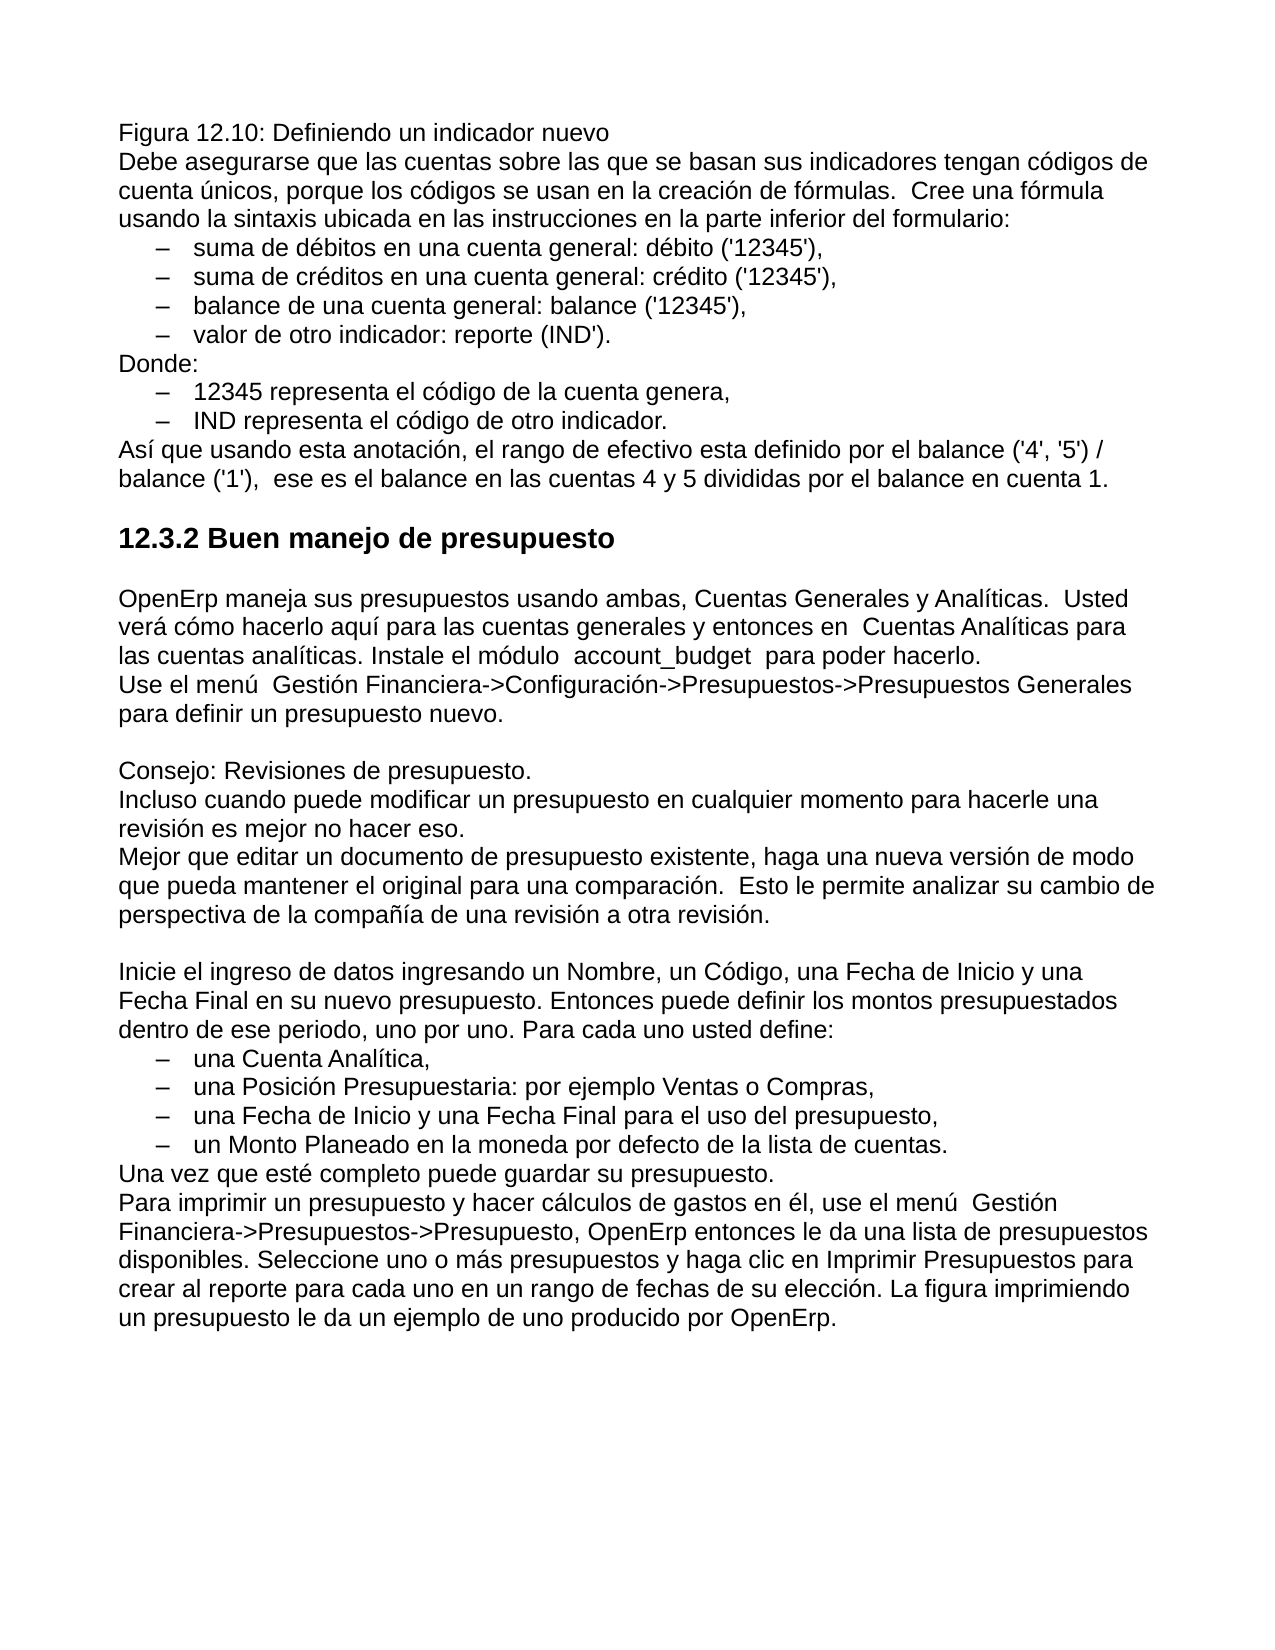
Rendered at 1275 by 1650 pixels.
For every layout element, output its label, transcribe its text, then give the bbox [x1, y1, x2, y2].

text Figura 12.10: Definiendo un indicador nuevo [118, 118, 1157, 147]
list una Posición Presupuestaria: por ejemplo Ventas o Compras, [156, 1072, 1157, 1101]
text 12.3.2 Buen manejo de presupuesto [118, 521, 1157, 555]
text Use el menú Gestión Financiera->Configuración->Presupuestos->Presupuestos Generales para definir un presupuesto nuevo. [118, 670, 1157, 727]
list una Cuenta Analítica, [156, 1043, 1157, 1072]
text Mejor que editar un documento de presupuesto existente, haga una nueva versión de modo que pueda mantener el original para una comparación. Esto le permite analizar su cambio de perspectiva de la compañía de una revisión a otra revisión. [118, 842, 1157, 928]
text Donde: [118, 348, 1157, 377]
text Para imprimir un presupuesto y hacer cálculos de gastos en él, use el menú Gestión Financiera->Presupuestos->Presupuesto, OpenErp entonces le da una lista de presupuestos disponibles. Seleccione uno o más presupuestos y haga clic en Imprimir Presupuestos para crear al reporte para cada uno en un rango de fechas de su elección. La figura imprimiendo un presupuesto le da un ejemplo de uno producido por OpenErp. [118, 1188, 1157, 1331]
list un Monto Planeado en la moneda por defecto de la lista de cuentas. [156, 1130, 1157, 1159]
list balance de una cuenta general: balance ('12345'), [156, 291, 1157, 320]
text Así que usando esta anotación, el rango de efectivo esta definido por el balance ('4', '5') / balance ('1'), ese es el balance en las cuentas 4 y 5 divididas por el balance en cuenta 1. [118, 435, 1157, 492]
text Debe asegurarse que las cuentas sobre las que se basan sus indicadores tengan códigos de cuenta únicos, porque los códigos se usan en la creación de fórmulas. Cree una fórmula usando la sintaxis ubicada en las instrucciones en la parte inferior del formulario: [118, 147, 1157, 233]
text Consejo: Revisiones de presupuesto. [118, 756, 1157, 785]
text Incluso cuando puede modificar un presupuesto en cualquier momento para hacerle una revisión es mejor no hacer eso. [118, 785, 1157, 842]
text Inicie el ingreso de datos ingresando un Nombre, un Código, una Fecha de Inicio y una Fecha Final en su nuevo presupuesto. Entonces puede definir los montos presupuestados dentro de ese periodo, uno por uno. Para cada uno usted define: [118, 957, 1157, 1043]
text Una vez que esté completo puede guardar su presupuesto. [118, 1159, 1157, 1188]
text OpenErp maneja sus presupuestos usando ambas, Cuentas Generales y Analíticas. Usted verá cómo hacerlo aquí para las cuentas generales y entonces en Cuentas Analíticas para las cuentas analíticas. Instale el módulo account_budget para poder hacerlo. [118, 583, 1157, 670]
list suma de créditos en una cuenta general: crédito ('12345'), [156, 262, 1157, 291]
list 12345 representa el código de la cuenta genera, [156, 377, 1157, 406]
list IND representa el código de otro indicador. [156, 406, 1157, 435]
list suma de débitos en una cuenta general: débito ('12345'), [156, 233, 1157, 262]
list valor de otro indicador: reporte (IND'). [156, 320, 1157, 348]
list una Fecha de Inicio y una Fecha Final para el uso del presupuesto, [156, 1101, 1157, 1130]
